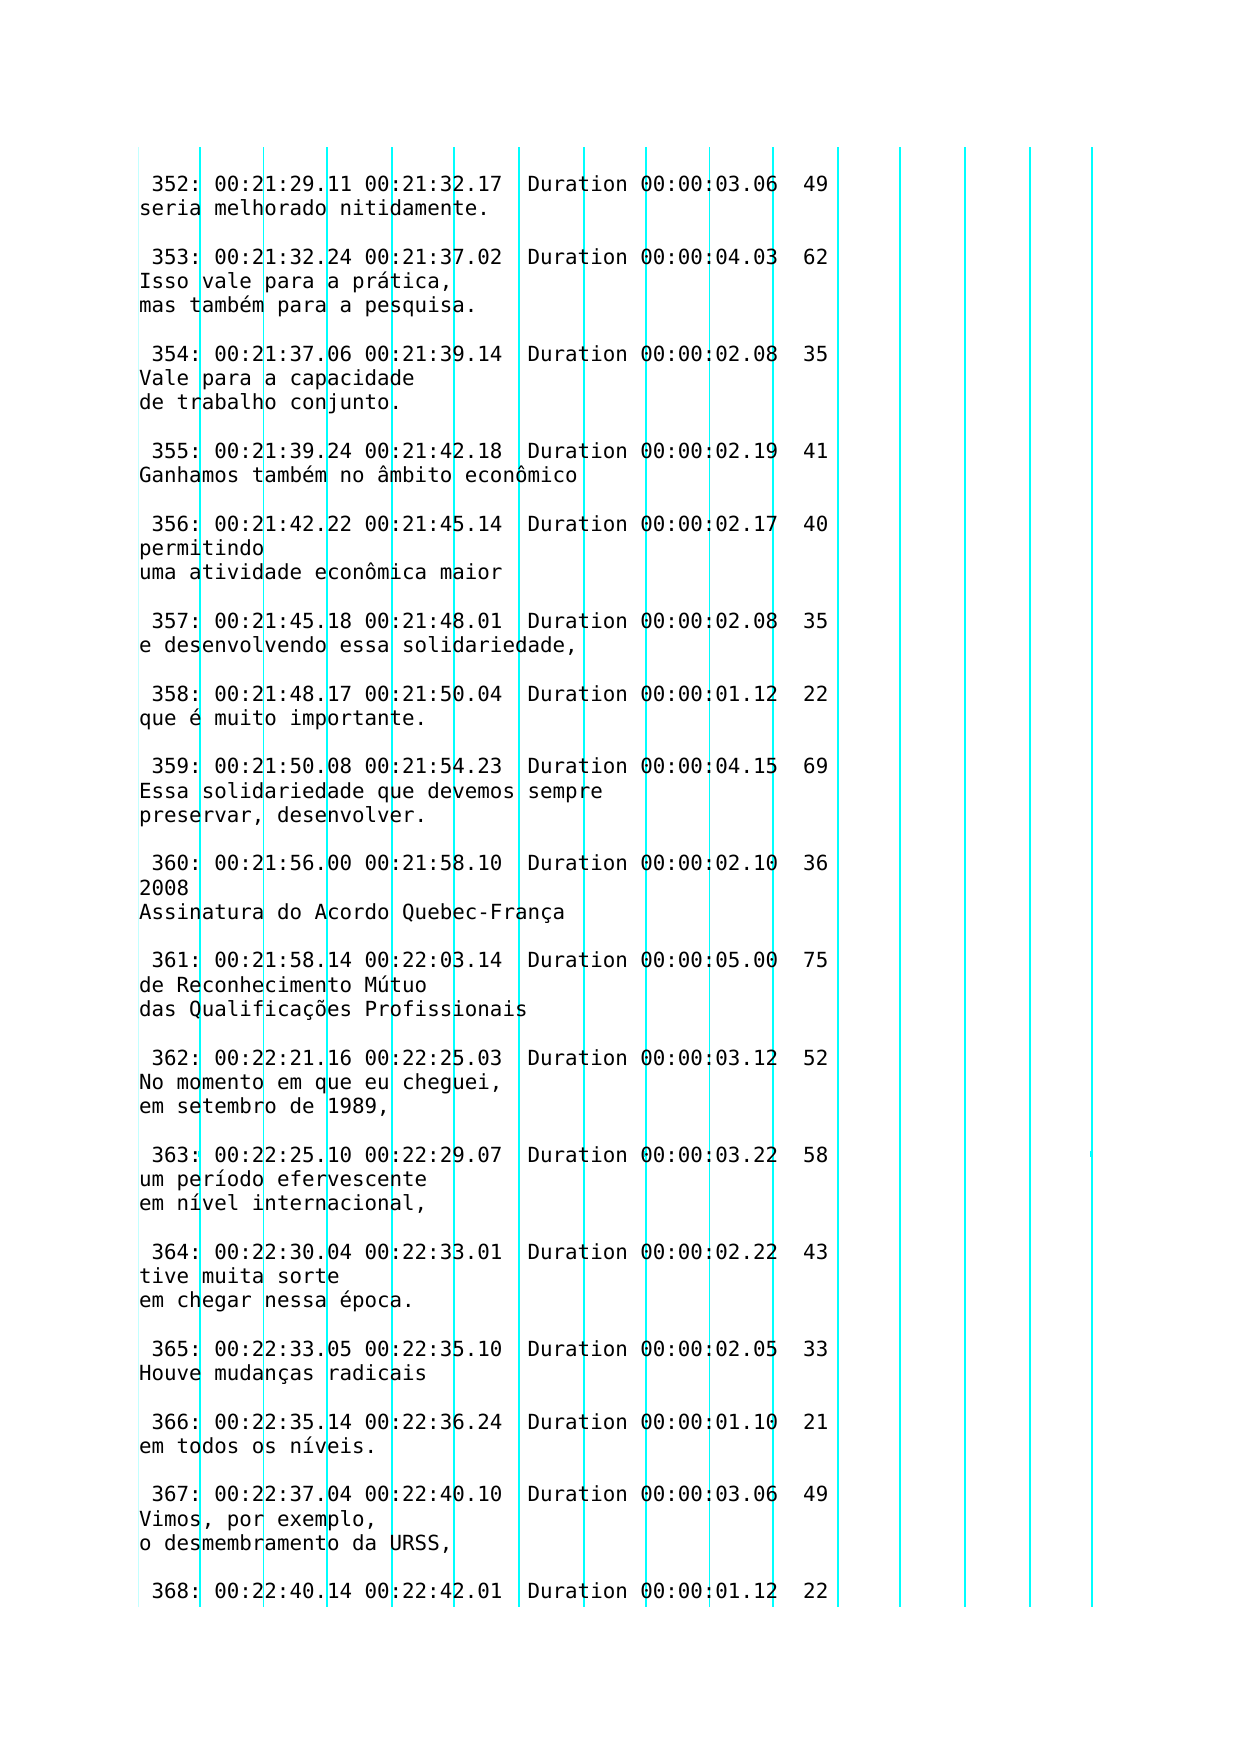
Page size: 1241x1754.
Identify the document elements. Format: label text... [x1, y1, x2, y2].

text 2008 [139, 876, 1101, 900]
text 368: 00:22:40.14 00:22:42.01 Duration 00:00:01.12 22 [139, 1579, 1101, 1604]
text 367: 00:22:37.04 00:22:40.10 Duration 00:00:03.06 49 [139, 1482, 1101, 1507]
text das Qualificações Profissionais [139, 997, 1101, 1021]
text 352: 00:21:29.11 00:21:32.17 Duration 00:00:03.06 49 [139, 172, 1101, 196]
text 358: 00:21:48.17 00:21:50.04 Duration 00:00:01.12 22 [139, 682, 1101, 706]
text seria melhorado nitidamente. [139, 196, 1101, 220]
text tive muita sorte [139, 1264, 1101, 1288]
text em nível internacional, [139, 1191, 1101, 1216]
text de trabalho conjunto. [139, 390, 1101, 414]
text 366: 00:22:35.14 00:22:36.24 Duration 00:00:01.10 21 [139, 1410, 1101, 1434]
text Vimos, por exemplo, [139, 1507, 1101, 1531]
text 355: 00:21:39.24 00:21:42.18 Duration 00:00:02.19 41 [139, 439, 1101, 463]
text 354: 00:21:37.06 00:21:39.14 Duration 00:00:02.08 35 [139, 342, 1101, 366]
text Isso vale para a prática, [139, 269, 1101, 293]
text Houve mudanças radicais [139, 1361, 1101, 1385]
text em chegar nessa época. [139, 1288, 1101, 1313]
text permitindo [139, 536, 1101, 560]
text de Reconhecimento Mútuo [139, 973, 1101, 997]
text uma atividade econômica maior [139, 560, 1101, 584]
text 365: 00:22:33.05 00:22:35.10 Duration 00:00:02.05 33 [139, 1337, 1101, 1361]
text 359: 00:21:50.08 00:21:54.23 Duration 00:00:04.15 69 [139, 754, 1101, 779]
text preservar, desenvolver. [139, 803, 1101, 827]
text mas também para a pesquisa. [139, 293, 1101, 317]
text um período efervescente [139, 1167, 1101, 1191]
text Essa solidariedade que devemos sempre [139, 779, 1101, 803]
text 357: 00:21:45.18 00:21:48.01 Duration 00:00:02.08 35 [139, 609, 1101, 633]
text No momento em que eu cheguei, [139, 1070, 1101, 1094]
text 356: 00:21:42.22 00:21:45.14 Duration 00:00:02.17 40 [139, 512, 1101, 536]
text que é muito importante. [139, 706, 1101, 730]
picture [138, 147, 1102, 1607]
text 360: 00:21:56.00 00:21:58.10 Duration 00:00:02.10 36 [139, 851, 1101, 876]
text o desmembramento da URSS, [139, 1531, 1101, 1555]
text 363: 00:22:25.10 00:22:29.07 Duration 00:00:03.22 58 [139, 1143, 1101, 1167]
text 364: 00:22:30.04 00:22:33.01 Duration 00:00:02.22 43 [139, 1240, 1101, 1264]
text e desenvolvendo essa solidariedade, [139, 633, 1101, 657]
text 353: 00:21:32.24 00:21:37.02 Duration 00:00:04.03 62 [139, 245, 1101, 269]
text Vale para a capacidade [139, 366, 1101, 390]
text 362: 00:22:21.16 00:22:25.03 Duration 00:00:03.12 52 [139, 1046, 1101, 1070]
text em todos os níveis. [139, 1434, 1101, 1458]
text Assinatura do Acordo Quebec-França [139, 900, 1101, 924]
text Ganhamos também no âmbito econômico [139, 463, 1101, 487]
text em setembro de 1989, [139, 1094, 1101, 1118]
text 361: 00:21:58.14 00:22:03.14 Duration 00:00:05.00 75 [139, 948, 1101, 973]
